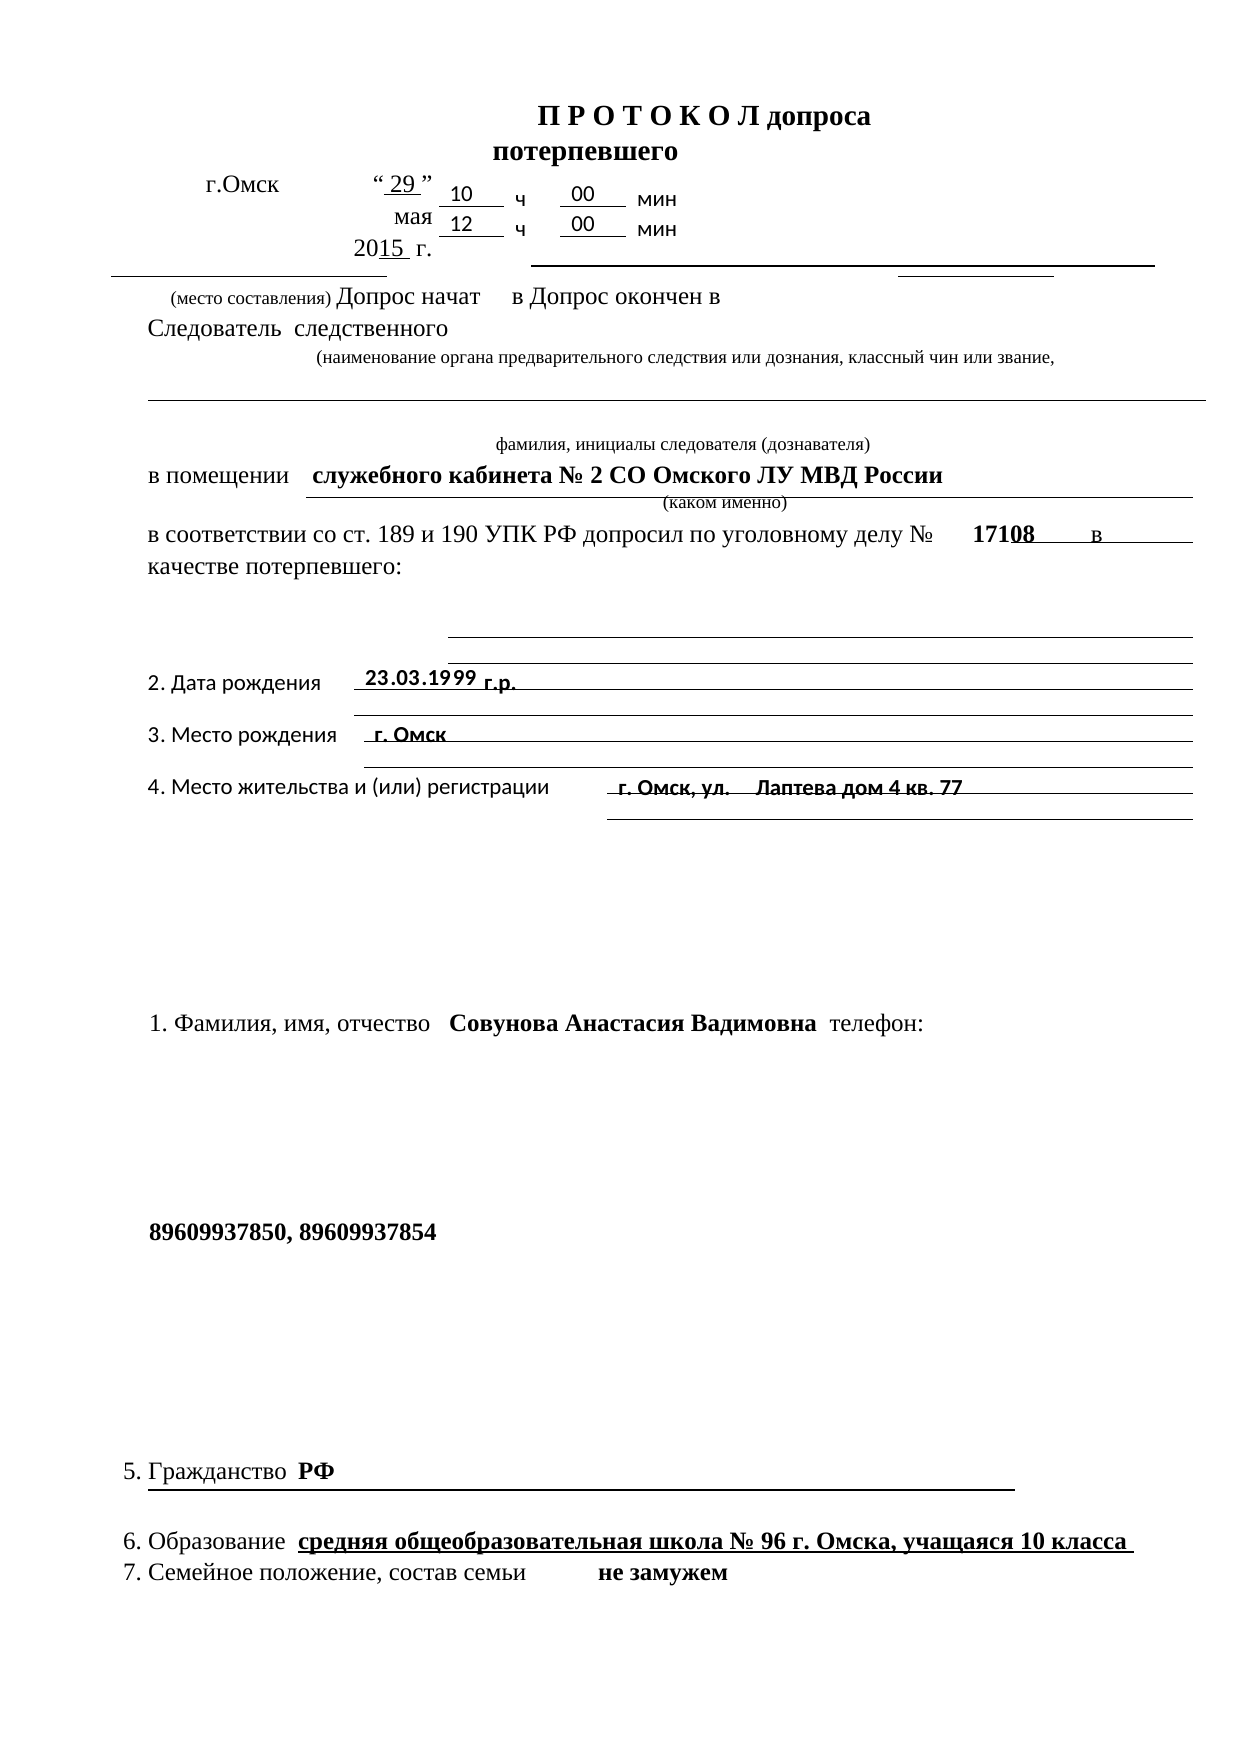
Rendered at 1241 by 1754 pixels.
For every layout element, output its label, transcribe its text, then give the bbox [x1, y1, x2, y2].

text в помещении служебного кабинета № 2 СО Омского ЛУ МВД России [148, 461, 1189, 489]
list Гражданство РФ [123, 1456, 1189, 1485]
text (каком именно) [376, 498, 1074, 512]
text фамилия, инициалы следователя (дознавателя) [376, 432, 995, 454]
text в соответствии со ст. 189 и 190 УПК РФ допросил по уголовному делу № 17108 в качестве потерпевшего: [147, 519, 1102, 580]
list Образование средняя общеобразовательная школа № 96 г. Омска, учащаяся 10 класса [123, 1526, 1189, 1555]
text [376, 491, 1074, 497]
list Семейное положение, состав семьи не замужем [123, 1557, 1189, 1586]
text П Р О Т О К О Л допроса потерпевшего [492, 98, 871, 167]
text г.Омск “ 29 ” мая 2015 г. [118, 169, 1189, 262]
text (место составления) Допрос начат в Допрос окончен в [170, 281, 1155, 310]
text 1. Фамилия, имя, отчество Совунова Анастасия Вадимовна телефон: 89609937850, 89609937854 [149, 614, 934, 1245]
text (наименование органа предварительного следствия или дознания, классный чин или звание, [316, 346, 1189, 367]
text Следователь следственного [147, 313, 1189, 342]
